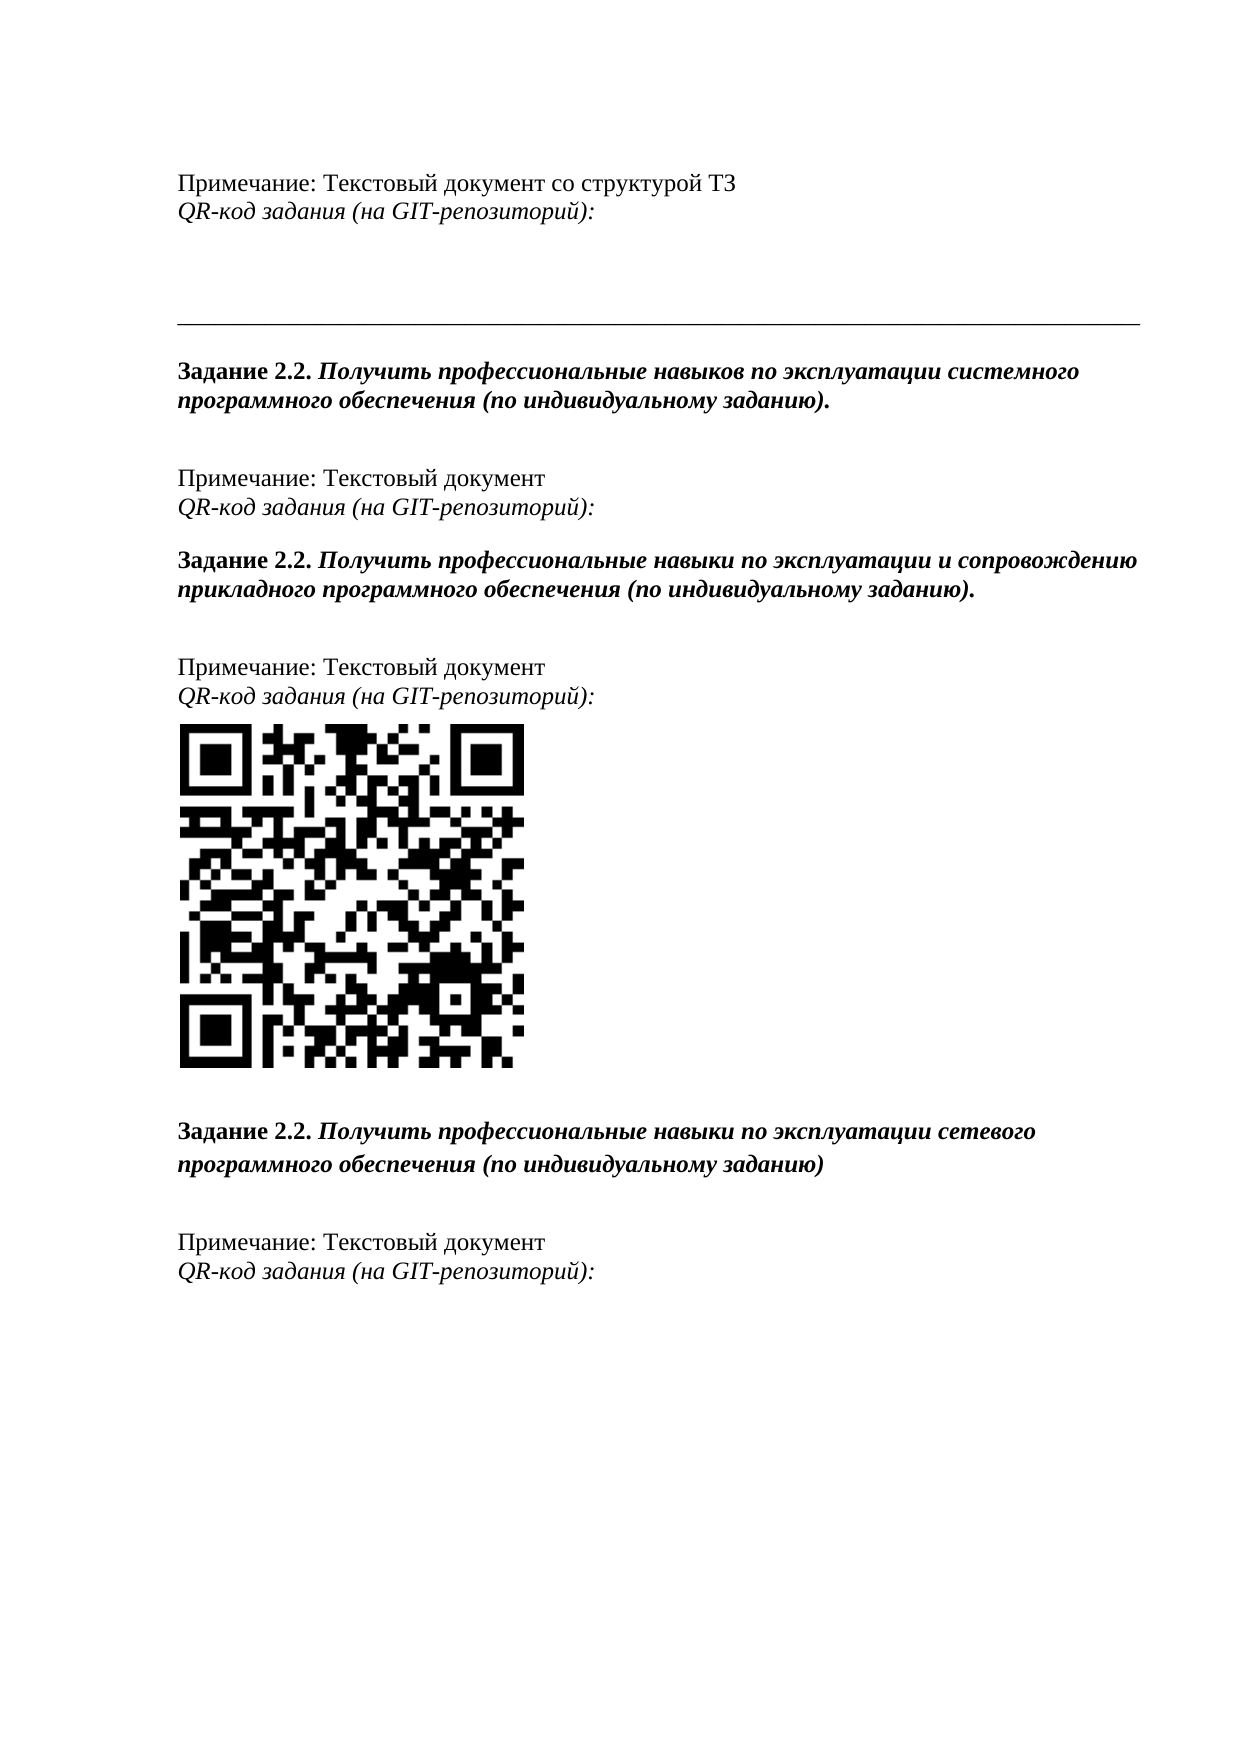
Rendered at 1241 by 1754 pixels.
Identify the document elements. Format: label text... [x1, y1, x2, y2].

text Примечание: Текстовый документ [177, 463, 1152, 492]
text Примечание: Текстовый документ [177, 1227, 1152, 1256]
text QR-код задания (на GIT-репозиторий): [177, 681, 1152, 709]
text Задание 2.2. Получить профессиональные навыки по эксплуатации сетевого программного обеспечения (по индивидуальному заданию) [177, 1116, 1152, 1178]
text QR-код задания (на GIT-репозиторий): [177, 196, 1152, 225]
text Задание 2.2. Получить профессиональные навыков по эксплуатации системного программного обеспечения (по индивидуальному заданию). [177, 356, 1152, 414]
text QR-код задания (на GIT-репозиторий): [177, 492, 1152, 521]
picture [180, 724, 524, 1068]
text Примечание: Текстовый документ со структурой ТЗ [177, 168, 1152, 196]
text QR-код задания (на GIT-репозиторий): [177, 1256, 1152, 1284]
text Задание 2.2. Получить профессиональные навыки по эксплуатации и сопровождению [177, 545, 1152, 574]
text прикладного программного обеспечения (по индивидуальному заданию). [177, 574, 1152, 602]
text _____________________________________________________________________________ [177, 299, 1152, 327]
text Примечание: Текстовый документ [177, 652, 1152, 681]
